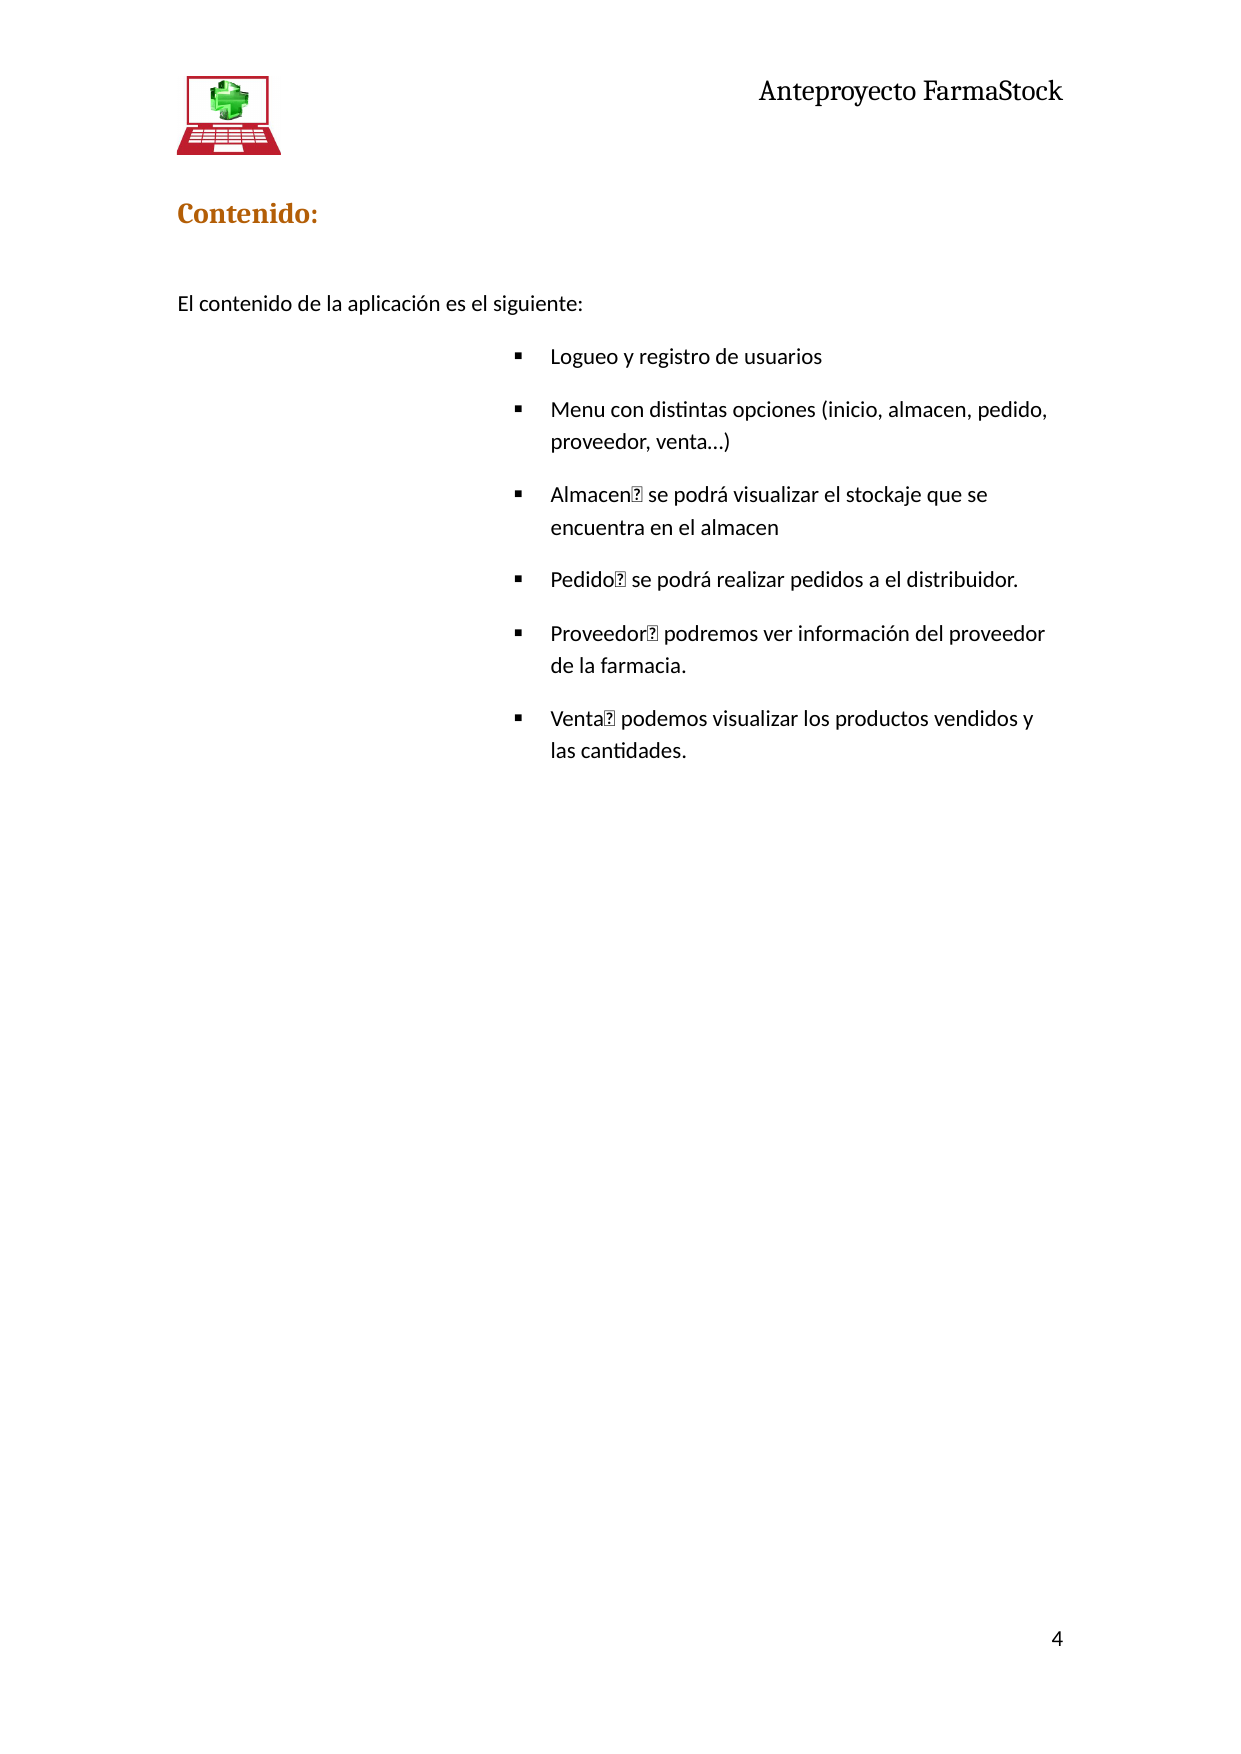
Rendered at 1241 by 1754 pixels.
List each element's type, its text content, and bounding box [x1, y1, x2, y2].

text El contenido de la aplicación es el siguiente: [177, 289, 1063, 317]
list Menu con distintas opciones (inicio, almacen, pedido, proveedor, venta…) [513, 395, 1063, 455]
list Almacen se podrá visualizar el stockaje que se encuentra en el almacen [513, 480, 1063, 541]
list Pedido se podrá realizar pedidos a el distribuidor. [513, 566, 1063, 594]
subtitle Contenido: [177, 198, 1063, 231]
list Logueo y registro de usuarios [513, 342, 1063, 370]
list Proveedor podremos ver información del proveedor de la farmacia. [513, 619, 1063, 679]
list Venta podemos visualizar los productos vendidos y las cantidades. [513, 704, 1063, 764]
picture [176, 76, 281, 155]
